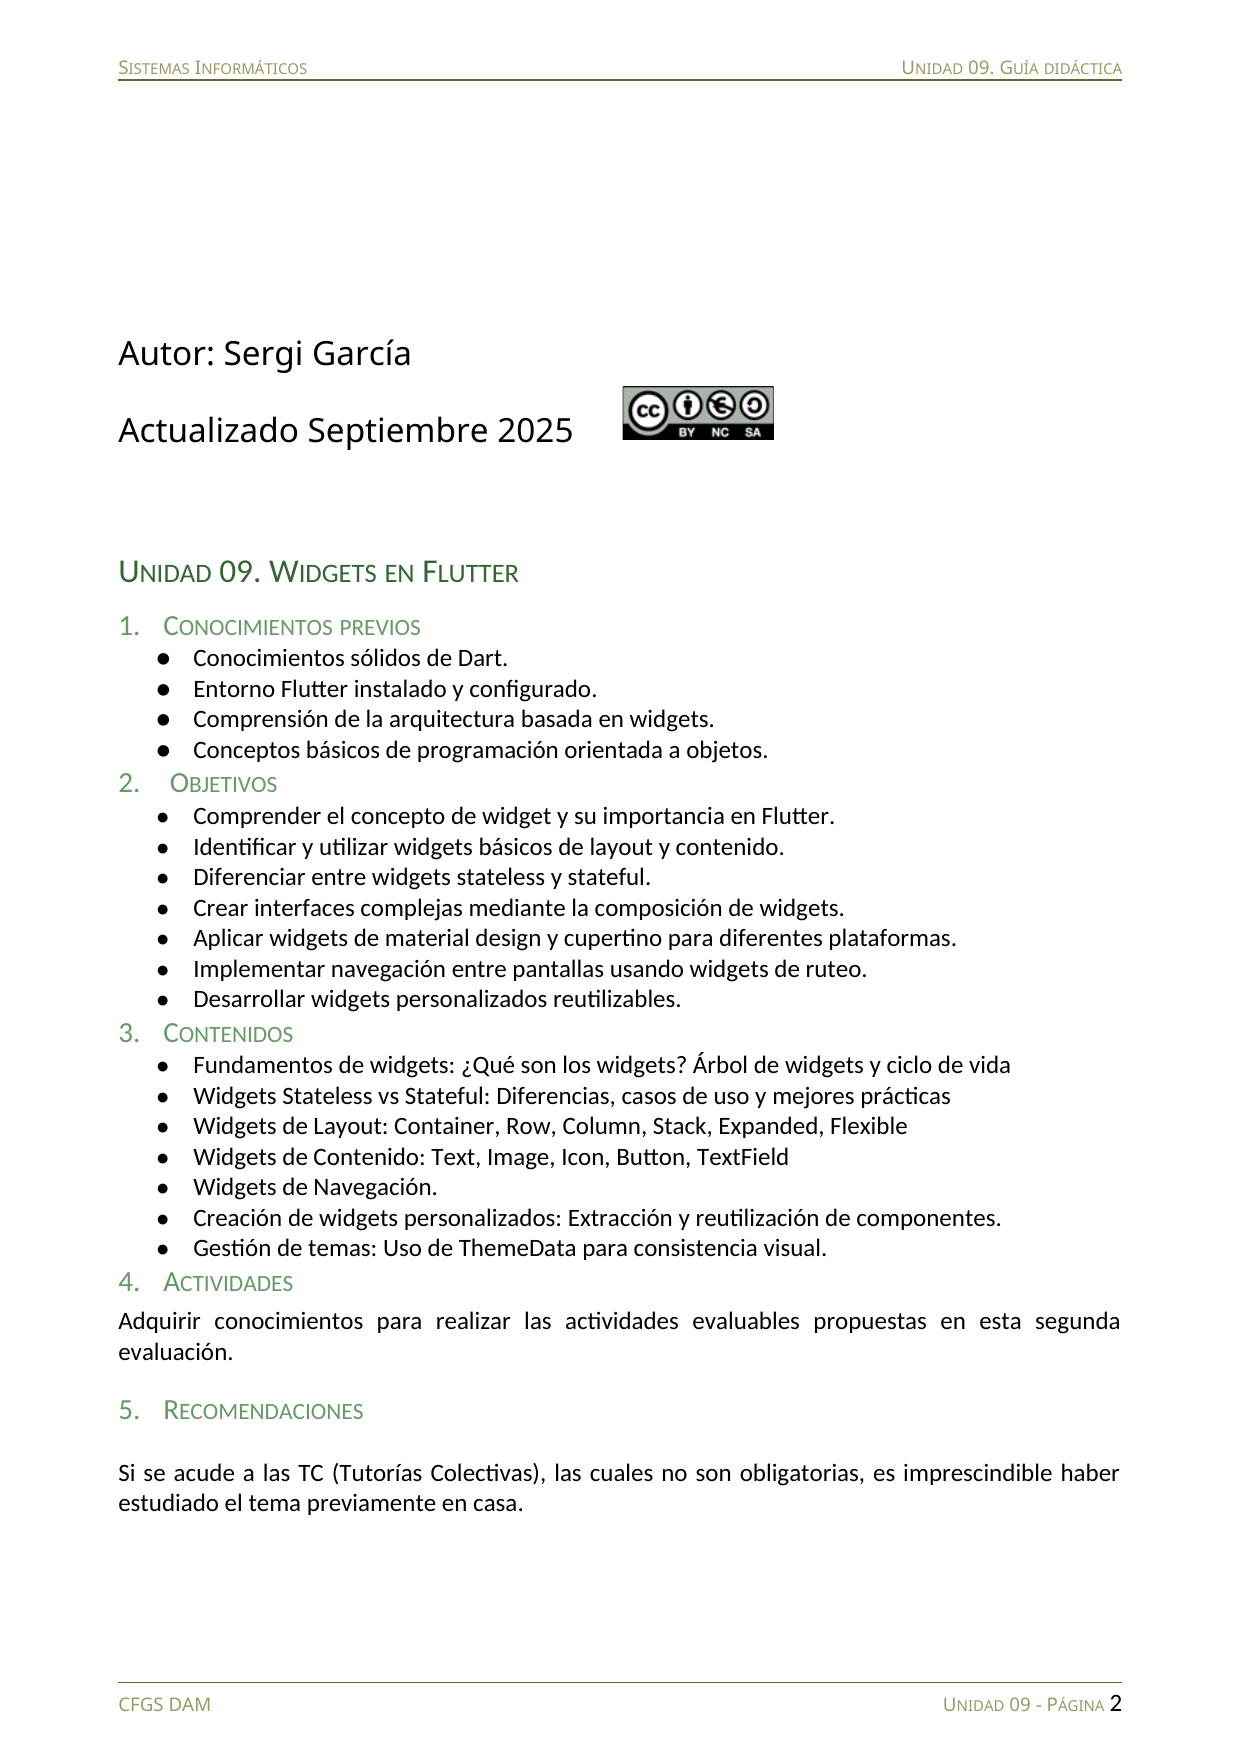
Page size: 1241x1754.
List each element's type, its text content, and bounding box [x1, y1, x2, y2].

subtitle Recomendaciones [118, 1391, 1122, 1427]
text Actualizado Septiembre 2025 [118, 407, 1122, 453]
list Crear interfaces complejas mediante la composición de widgets. [156, 892, 1122, 922]
picture [622, 386, 774, 440]
list Widgets de Navegación. [156, 1172, 1122, 1202]
list Conceptos básicos de programación orientada a objetos. [156, 734, 1122, 764]
list Gestión de temas: Uso de ThemeData para consistencia visual. [156, 1233, 1122, 1263]
text Unidad 09. Widgets en Flutter [118, 550, 1122, 591]
subtitle Contenidos [118, 1014, 1122, 1049]
list Widgets de Layout: Container, Row, Column, Stack, Expanded, Flexible [156, 1111, 1122, 1141]
list Entorno Flutter instalado y configurado. [156, 673, 1122, 703]
subtitle Objetivos [118, 764, 1122, 800]
list Widgets de Contenido: Text, Image, Icon, Button, TextField [156, 1141, 1122, 1172]
list Diferenciar entre widgets stateless y stateful. [156, 861, 1122, 892]
list Comprender el concepto de widget y su importancia en Flutter. [156, 800, 1122, 831]
text Si se acude a las TC (Tutorías Colectivas), las cuales no son obligatorias, es imprescindible haber estudiado el tema previamente en casa. [118, 1457, 1122, 1518]
list Creación de widgets personalizados: Extracción y reutilización de componentes. [156, 1202, 1122, 1233]
text Autor: Sergi García [118, 329, 1122, 375]
list Comprensión de la arquitectura basada en widgets. [156, 703, 1122, 734]
list Aplicar widgets de material design y cupertino para diferentes plataformas. [156, 922, 1122, 953]
list Implementar navegación entre pantallas usando widgets de ruteo. [156, 953, 1122, 983]
list Identificar y utilizar widgets básicos de layout y contenido. [156, 831, 1122, 861]
subtitle Actividades [118, 1263, 1122, 1299]
text Adquirir conocimientos para realizar las actividades evaluables propuestas en esta segunda evaluación. [118, 1305, 1122, 1366]
subtitle Conocimientos previos [118, 607, 1122, 642]
list Fundamentos de widgets: ¿Qué son los widgets? Árbol de widgets y ciclo de vida [156, 1049, 1122, 1080]
list Conocimientos sólidos de Dart. [156, 642, 1122, 673]
list Desarrollar widgets personalizados reutilizables. [156, 983, 1122, 1014]
list Widgets Stateless vs Stateful: Diferencias, casos de uso y mejores prácticas [156, 1080, 1122, 1111]
